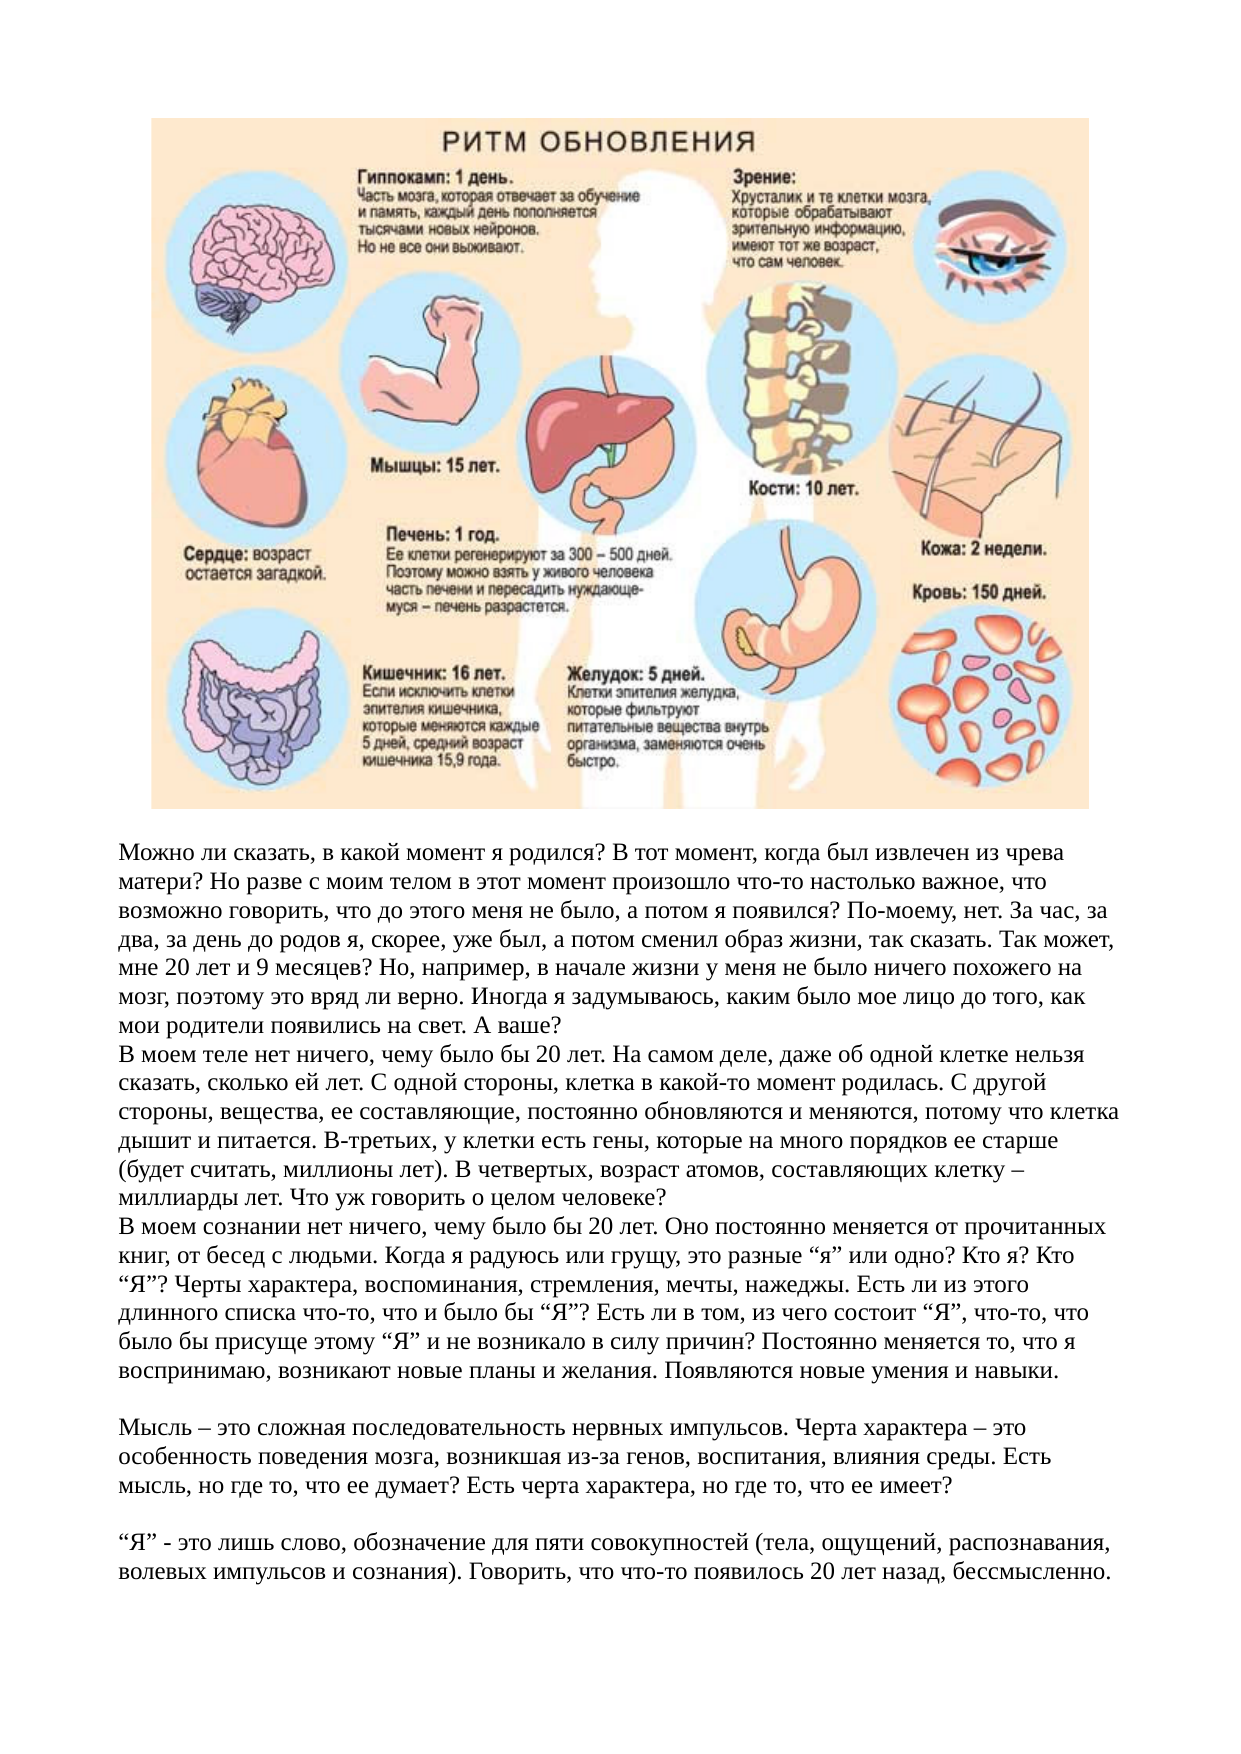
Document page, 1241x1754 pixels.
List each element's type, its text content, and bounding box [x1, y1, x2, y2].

text Мысль – это сложная последовательность нервных импульсов. Черта характера – это особенность поведения мозга, возникшая из-за генов, воспитания, влияния среды. Есть мысль, но где то, что ее думает? Есть черта характера, но где то, что ее имеет? [118, 1412, 1122, 1499]
picture [151, 118, 1089, 809]
text “Я” - это лишь слово, обозначение для пяти совокупностей (тела, ощущений, распознавания, волевых импульсов и сознания). Говорить, что что-то появилось 20 лет назад, бессмысленно. [118, 1527, 1122, 1585]
text Можно ли сказать, в какой момент я родился? В тот момент, когда был извлечен из чрева матери? Но разве с моим телом в этот момент произошло что-то настолько важное, что возможно говорить, что до этого меня не было, а потом я появился? По-моему, нет. За час, за два, за день до родов я, скорее, уже был, а потом сменил образ жизни, так сказать. Так может, мне 20 лет и 9 месяцев? Но, например, в начале жизни у меня не было ничего похожего на мозг, поэтому это вряд ли верно. Иногда я задумываюсь, каким было мое лицо до того, как мои родители появились на свет. А ваше? [118, 837, 1122, 1039]
text В моем сознании нет ничего, чему было бы 20 лет. Оно постоянно меняется от прочитанных книг, от бесед с людьми. Когда я радуюсь или грущу, это разные “я” или одно? Кто я? Кто “Я”? Черты характера, воспоминания, стремления, мечты, нажеджы. Есть ли из этого длинного списка что-то, что и было бы “Я”? Есть ли в том, из чего состоит “Я”, что-то, что было бы присуще этому “Я” и не возникало в силу причин? Постоянно меняется то, что я воспринимаю, возникают новые планы и желания. Появляются новые умения и навыки. [118, 1211, 1122, 1384]
text В моем теле нет ничего, чему было бы 20 лет. На самом деле, даже об одной клетке нельзя сказать, сколько ей лет. С одной стороны, клетка в какой-то момент родилась. С другой стороны, вещества, ее составляющие, постоянно обновляются и меняются, потому что клетка дышит и питается. В-третьих, у клетки есть гены, которые на много порядков ее старше (будет считать, миллионы лет). В четвертых, возраст атомов, составляющих клетку – миллиарды лет. Что уж говорить о целом человеке? [118, 1039, 1122, 1211]
